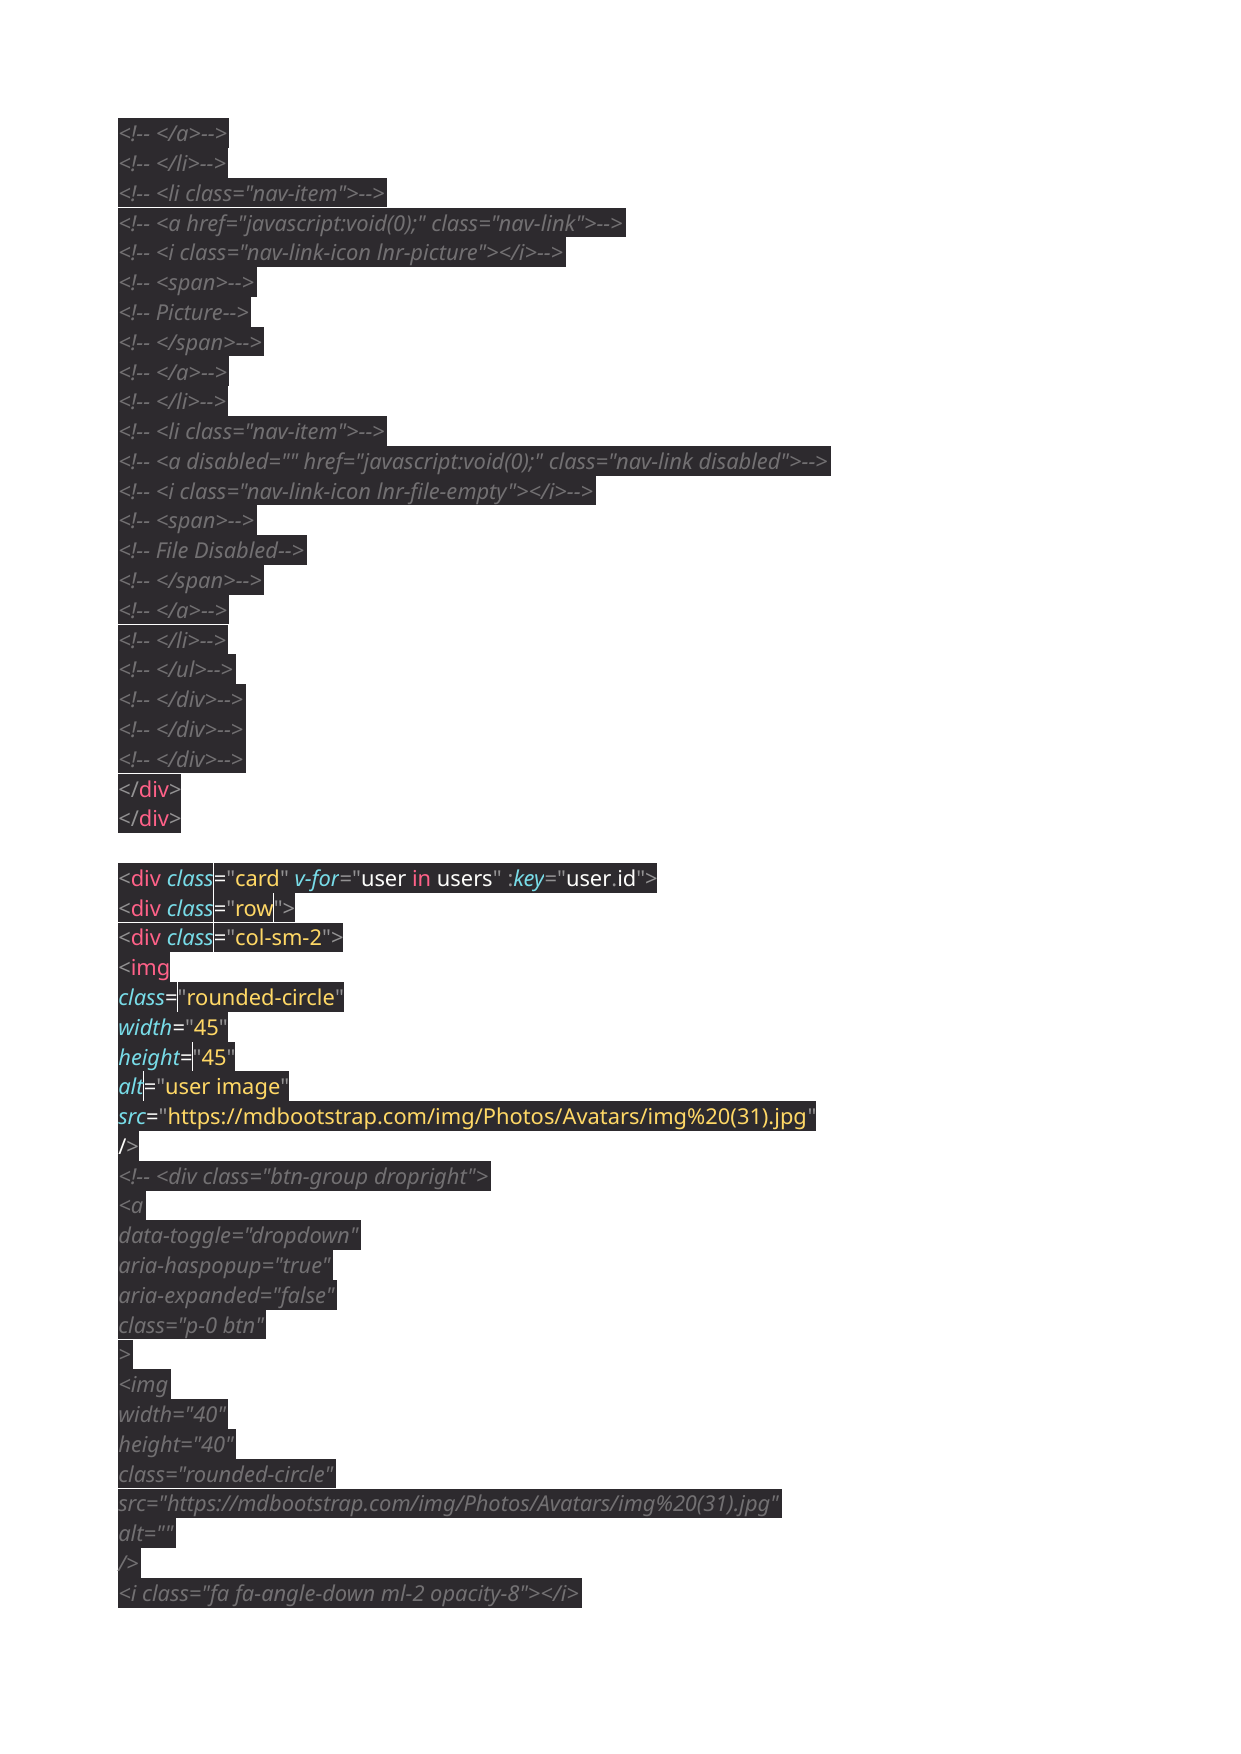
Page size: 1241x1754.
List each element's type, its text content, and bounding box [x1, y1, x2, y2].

text <!-- <i class="nav-link-icon lnr-file-empty"></i>--> [118, 476, 1122, 505]
text aria-haspopup="true" [118, 1250, 1122, 1280]
text <div class="row"> [118, 893, 1122, 922]
text alt="user image" [118, 1071, 1122, 1101]
text <!-- <i class="nav-link-icon lnr-picture"></i>--> [118, 237, 1122, 267]
text <!-- </span>--> [118, 327, 1122, 356]
text <!-- </div>--> [118, 684, 1122, 714]
text > [118, 1339, 1122, 1369]
text alt="" [118, 1518, 1122, 1548]
text width="45" [118, 1012, 1122, 1042]
text <!-- Picture--> [118, 297, 1122, 327]
text <img [118, 1369, 1122, 1399]
text height="40" [118, 1429, 1122, 1459]
text <!-- </a>--> [118, 595, 1122, 624]
text <!-- <span>--> [118, 267, 1122, 297]
text <!-- <li class="nav-item">--> [118, 178, 1122, 207]
text <!-- <span>--> [118, 505, 1122, 535]
text /> [118, 1548, 1122, 1578]
text height="45" [118, 1042, 1122, 1071]
text <img [118, 952, 1122, 982]
text </div> [118, 803, 1122, 833]
text <!-- </li>--> [118, 386, 1122, 416]
text <!-- </li>--> [118, 624, 1122, 654]
text <a [118, 1191, 1122, 1220]
text <!-- <li class="nav-item">--> [118, 416, 1122, 446]
text src="https://mdbootstrap.com/img/Photos/Avatars/img%20(31).jpg" [118, 1101, 1122, 1131]
text width="40" [118, 1399, 1122, 1429]
text <!-- </ul>--> [118, 654, 1122, 684]
text <!-- </a>--> [118, 118, 1122, 148]
text <i class="fa fa-angle-down ml-2 opacity-8"></i> [118, 1578, 1122, 1608]
text <!-- </div>--> [118, 744, 1122, 773]
text class="rounded-circle" [118, 1459, 1122, 1488]
text data-toggle="dropdown" [118, 1220, 1122, 1250]
text <!-- </span>--> [118, 565, 1122, 595]
text <div class="card" v-for="user in users" :key="user.id"> [118, 863, 1122, 893]
text <!-- <a disabled="" href="javascript:void(0);" class="nav-link disabled">--> [118, 446, 1122, 476]
text <!-- <a href="javascript:void(0);" class="nav-link">--> [118, 207, 1122, 237]
text class="rounded-circle" [118, 982, 1122, 1012]
text <!-- </li>--> [118, 148, 1122, 178]
text class="p-0 btn" [118, 1310, 1122, 1339]
text </div> [118, 773, 1122, 803]
text <!-- File Disabled--> [118, 535, 1122, 565]
text <!-- </div>--> [118, 714, 1122, 744]
text <div class="col-sm-2"> [118, 922, 1122, 952]
text /> [118, 1131, 1122, 1161]
text aria-expanded="false" [118, 1280, 1122, 1310]
text <!-- <div class="btn-group dropright"> [118, 1161, 1122, 1191]
text <!-- </a>--> [118, 356, 1122, 386]
text src="https://mdbootstrap.com/img/Photos/Avatars/img%20(31).jpg" [118, 1488, 1122, 1518]
